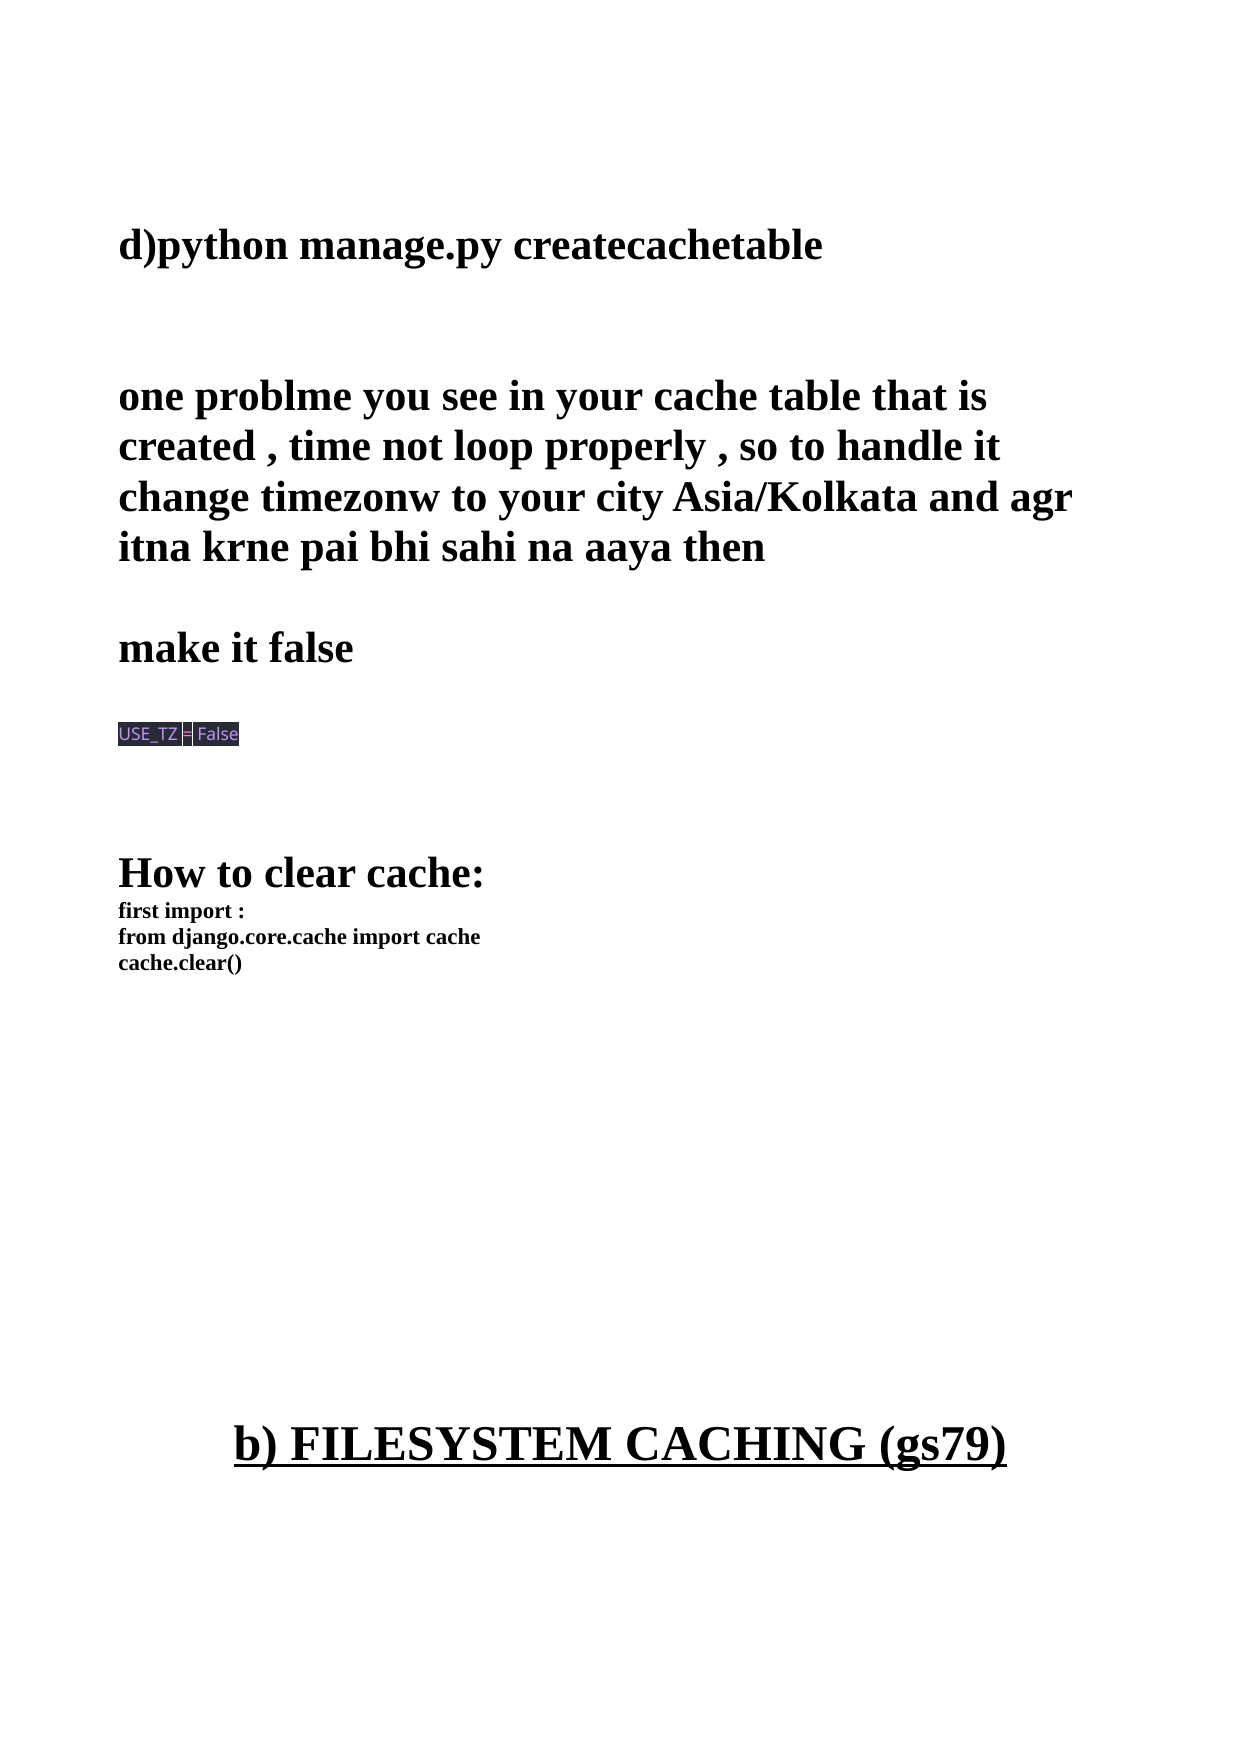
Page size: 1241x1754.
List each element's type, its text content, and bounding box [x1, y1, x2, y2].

text one problme you see in your cache table that is created , time not loop properly , so to handle it change timezonw to your city Asia/Kolkata and agr itna krne pai bhi sahi na aaya then [118, 370, 1122, 571]
text d)python manage.py createcachetable [118, 219, 1122, 269]
text USE_TZ = False [118, 722, 1122, 746]
text from django.core.cache import cache [118, 923, 1122, 949]
text How to clear cache: [118, 846, 1122, 897]
text first import : [118, 897, 1122, 923]
text make it false [118, 621, 1122, 672]
text cache.clear() [118, 949, 1122, 976]
text b) FILESYSTEM CACHING (gs79) [118, 1414, 1122, 1472]
